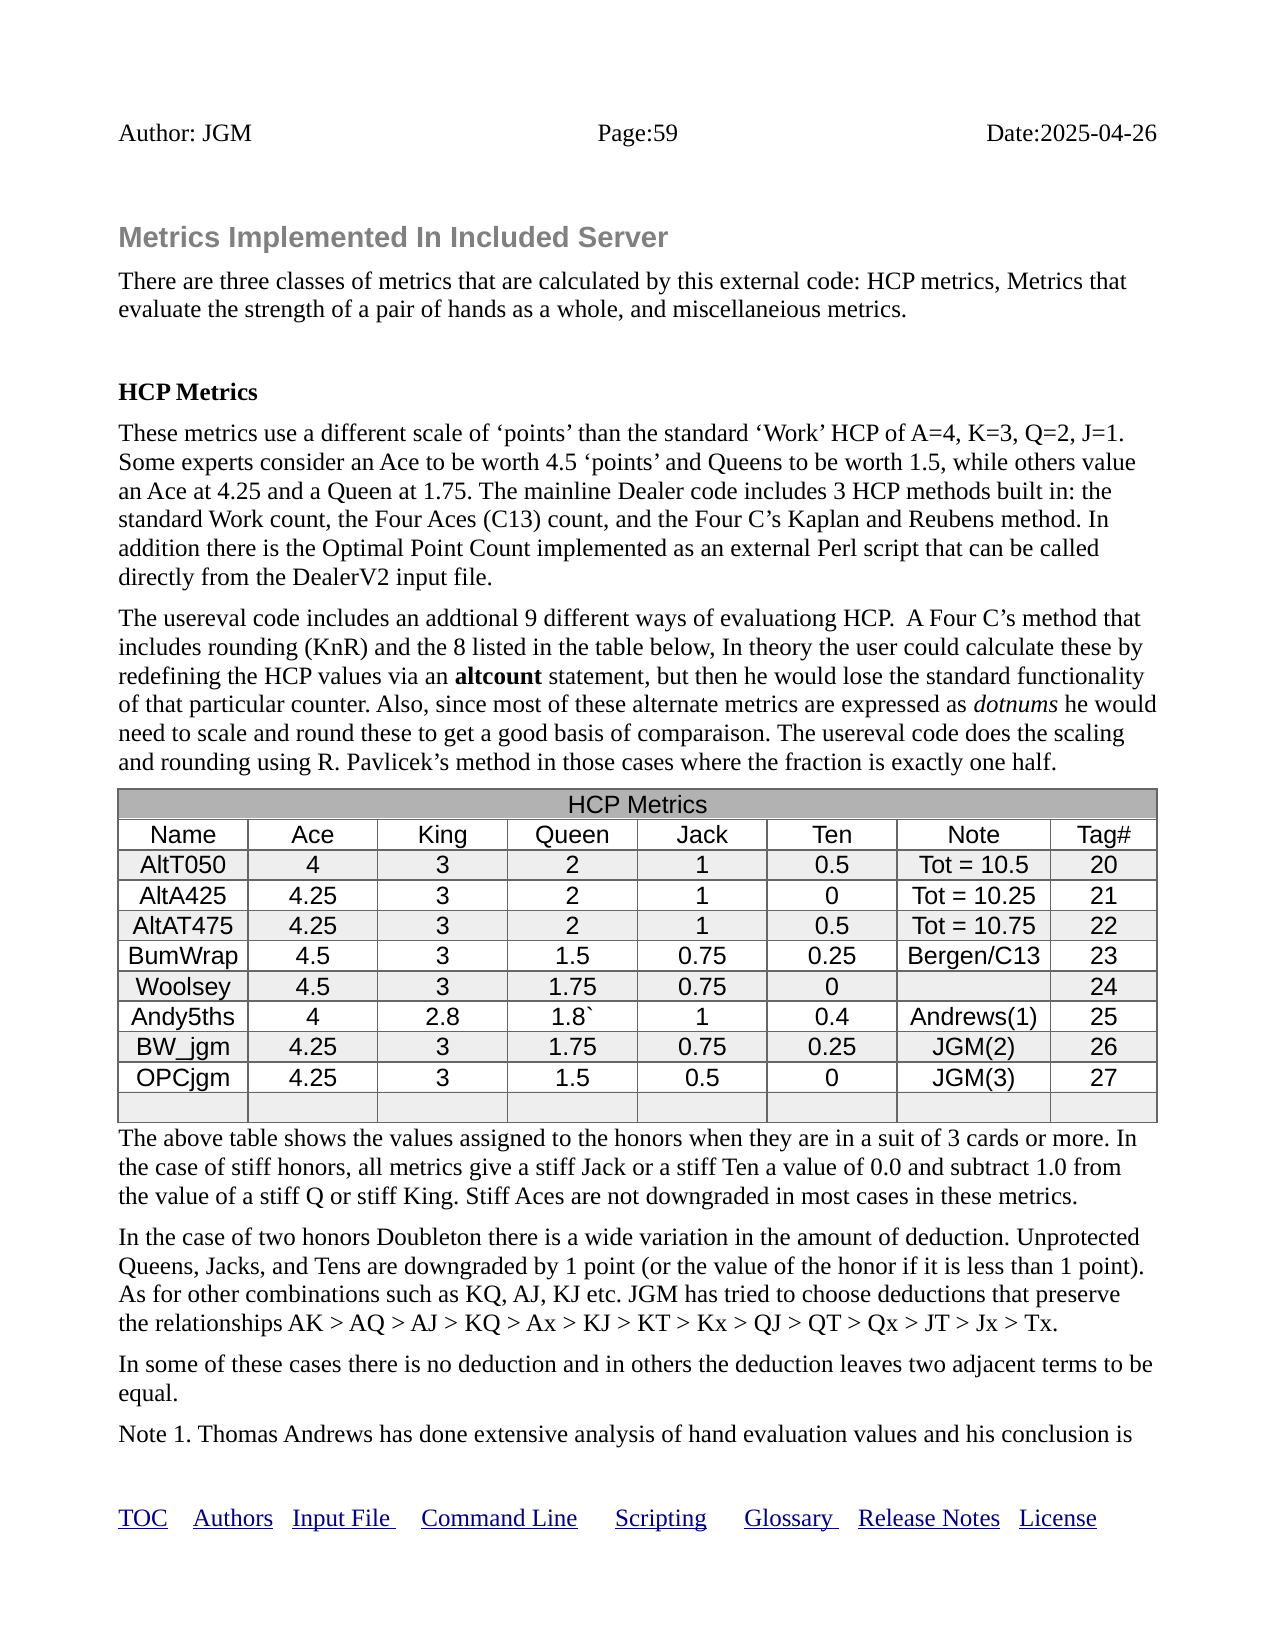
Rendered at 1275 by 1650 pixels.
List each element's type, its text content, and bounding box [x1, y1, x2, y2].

text There are three classes of metrics that are calculated by this external code: HCP metrics, Metrics that evaluate the strength of a pair of hands as a whole, and miscellaneious metrics. [118, 266, 1157, 323]
table_cell [898, 972, 1050, 1000]
table_cell 0.5 [768, 911, 896, 940]
table_cell 2.8 [378, 1002, 507, 1031]
table_cell 1 [638, 851, 766, 879]
table_cell 3 [378, 1063, 507, 1091]
text These metrics use a different scale of ‘points’ than the standard ‘Work’ HCP of A=4, K=3, Q=2, J=1. Some experts consider an Ace to be worth 4.5 ‘points’ and Queens to be worth 1.5, while others value an Ace at 4.25 and a Queen at 1.75. The mainline Dealer code includes 3 HCP methods built in: the standard Work count, the Four Aces (C13) count, and the Four C’s Kaplan and Reubens method. In addition there is the Optimal Point Count implemented as an external Perl script that can be called directly from the DealerV2 input file. [118, 418, 1157, 591]
table_cell 27 [1051, 1063, 1156, 1091]
table_cell 2 [508, 881, 637, 909]
table_cell 3 [378, 972, 507, 1000]
table_cell 20 [1051, 851, 1156, 879]
table_cell 4.25 [249, 1032, 377, 1061]
table_cell [1051, 1093, 1156, 1122]
table_cell Tag# [1051, 820, 1156, 849]
table_cell Tot = 10.25 [898, 881, 1050, 909]
table_cell AltT050 [119, 851, 247, 879]
table_cell Queen [508, 820, 637, 849]
table_cell [768, 1093, 896, 1122]
table_cell 1.5 [508, 1063, 637, 1091]
table_cell 1 [638, 911, 766, 940]
table_cell 21 [1051, 881, 1156, 909]
text In the case of two honors Doubleton there is a wide variation in the amount of deduction. Unprotected Queens, Jacks, and Tens are downgraded by 1 point (or the value of the honor if it is less than 1 point). As for other combinations such as KQ, AJ, KJ etc. JGM has tried to choose deductions that preserve the relationships AK > AQ > AJ > KQ > Ax > KJ > KT > Kx > QJ > QT > Qx > JT > Jx > Tx. [118, 1222, 1157, 1337]
table_cell [378, 1093, 507, 1122]
table_cell 4.5 [249, 972, 377, 1000]
table_cell 22 [1051, 911, 1156, 940]
table_cell AltAT475 [119, 911, 247, 940]
table_cell 2 [508, 911, 637, 940]
table_cell 0.75 [638, 972, 766, 1000]
table_cell 3 [378, 881, 507, 909]
table_cell Woolsey [119, 972, 247, 1000]
table_cell [638, 1093, 766, 1122]
table_cell Andy5ths [119, 1002, 247, 1031]
table_cell 1 [638, 881, 766, 909]
table_cell 25 [1051, 1002, 1156, 1031]
table_cell 24 [1051, 972, 1156, 1000]
table_cell JGM(3) [898, 1063, 1050, 1091]
table_cell Andrews(1) [898, 1002, 1050, 1031]
table_cell 4 [249, 1002, 377, 1031]
table_cell 0 [768, 1063, 896, 1091]
table_cell 4.25 [249, 911, 377, 940]
table_cell 4.25 [249, 881, 377, 909]
table_cell 0.5 [768, 851, 896, 879]
table_cell 1.8` [508, 1002, 637, 1031]
table_cell Name [119, 820, 247, 849]
table_cell 3 [378, 941, 507, 970]
table_cell Ace [249, 820, 377, 849]
table_cell 3 [378, 1032, 507, 1061]
table_cell Bergen/C13 [898, 941, 1050, 970]
table_cell 0.5 [638, 1063, 766, 1091]
table_cell 1 [638, 1002, 766, 1031]
table_cell King [378, 820, 507, 849]
table_cell OPCjgm [119, 1063, 247, 1091]
table_cell 0.75 [638, 941, 766, 970]
table_cell 4.25 [249, 1063, 377, 1091]
table_cell 2 [508, 851, 637, 879]
table_cell Ten [768, 820, 896, 849]
table_cell 0.25 [768, 1032, 896, 1061]
table_cell 4.5 [249, 941, 377, 970]
table_cell 0 [768, 881, 896, 909]
table_cell 1.5 [508, 941, 637, 970]
subtitle Metrics Implemented In Included Server [118, 220, 1157, 253]
table_cell 26 [1051, 1032, 1156, 1061]
table_cell AltA425 [119, 881, 247, 909]
table_cell 0 [768, 972, 896, 1000]
table_cell Jack [638, 820, 766, 849]
text In some of these cases there is no deduction and in others the deduction leaves two adjacent terms to be equal. [118, 1349, 1157, 1407]
subtitle HCP Metrics [118, 377, 1157, 406]
table_cell 0.75 [638, 1032, 766, 1061]
table_cell 0.4 [768, 1002, 896, 1031]
table_cell JGM(2) [898, 1032, 1050, 1061]
table_cell 4 [249, 851, 377, 879]
table_cell [508, 1093, 637, 1122]
table_cell [119, 1093, 247, 1122]
table_cell 1.75 [508, 972, 637, 1000]
table_cell 3 [378, 911, 507, 940]
table_cell 0.25 [768, 941, 896, 970]
text Note 1. Thomas Andrews has done extensive analysis of hand evaluation values and his conclusion is [118, 1419, 1157, 1448]
table_cell BW_jgm [119, 1032, 247, 1061]
table_cell Note [898, 820, 1050, 849]
table_cell 3 [378, 851, 507, 879]
table_cell [898, 1093, 1050, 1122]
text The above table shows the values assigned to the honors when they are in a suit of 3 cards or more. In the case of stiff honors, all metrics give a stiff Jack or a stiff Ten a value of 0.0 and subtract 1.0 from the value of a stiff Q or stiff King. Stiff Aces are not downgraded in most cases in these metrics. [118, 1123, 1157, 1209]
table_cell BumWrap [119, 941, 247, 970]
table_cell Tot = 10.75 [898, 911, 1050, 940]
table_cell 23 [1051, 941, 1156, 970]
text The usereval code includes an addtional 9 different ways of evaluationg HCP. A Four C’s method that includes rounding (KnR) and the 8 listed in the table below, In theory the user could calculate these by redefining the HCP values via an altcount statement, but then he would lose the standard functionality of that particular counter. Also, since most of these alternate metrics are expressed as dotnums he would need to scale and round these to get a good basis of comparaison. The usereval code does the scaling and rounding using R. Pavlicek’s method in those cases where the fraction is exactly one half. [118, 603, 1157, 776]
table_cell 1.75 [508, 1032, 637, 1061]
table_cell [249, 1093, 377, 1122]
table_header HCP Metrics [119, 790, 1156, 818]
table_cell Tot = 10.5 [898, 851, 1050, 879]
